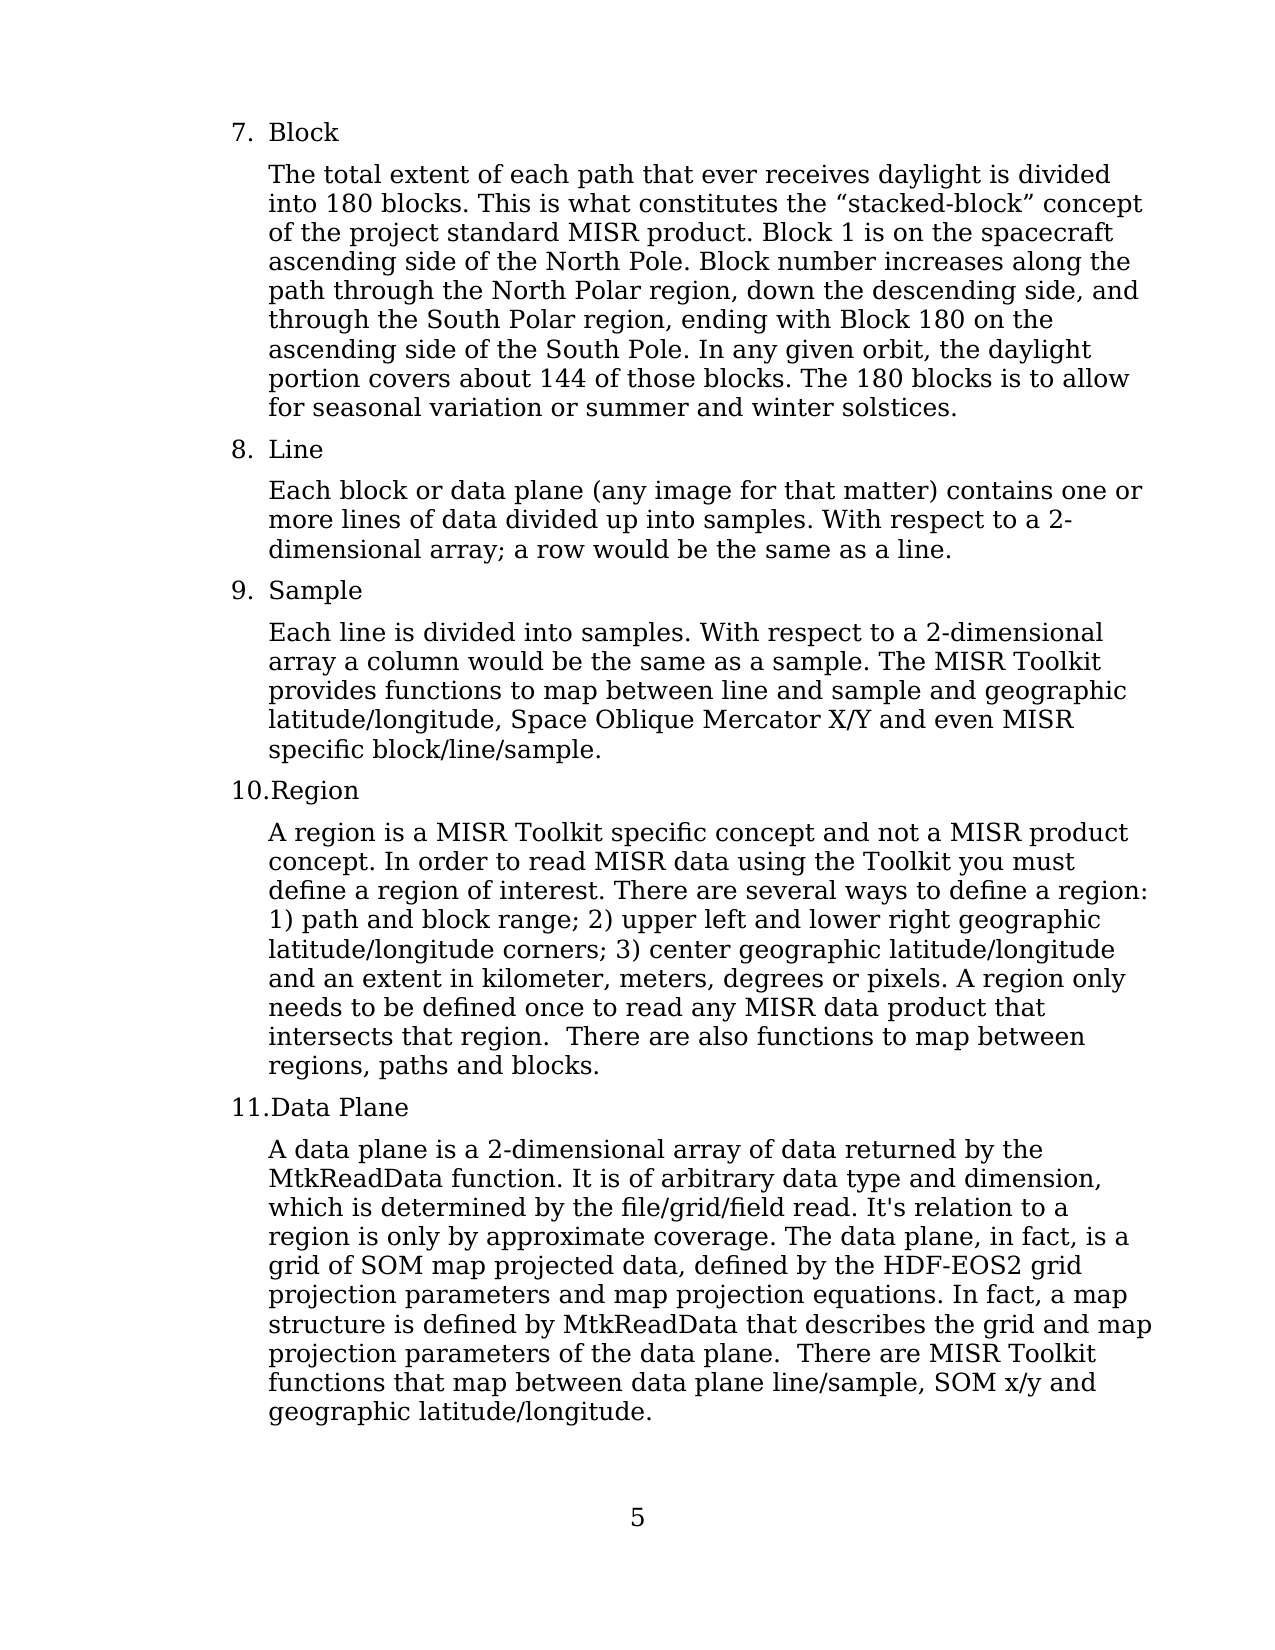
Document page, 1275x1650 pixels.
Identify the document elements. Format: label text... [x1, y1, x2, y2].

list Data Plane [231, 1093, 1157, 1122]
list The total extent of each path that ever receives daylight is divided into 180 blocks. This is what constitutes the “stacked-block” concept of the project standard MISR product. Block 1 is on the spacecraft ascending side of the North Pole. Block number increases along the path through the North Polar region, down the descending side, and through the South Polar region, ending with Block 180 on the ascending side of the South Pole. In any given orbit, the daylight portion covers about 144 of those blocks. The 180 blocks is to allow for seasonal variation or summer and winter solstices. [231, 160, 1157, 422]
list Line [231, 435, 1157, 464]
list A region is a MISR Toolkit specific concept and not a MISR product concept. In order to read MISR data using the Toolkit you must define a region of interest. There are several ways to define a region: 1) path and block range; 2) upper left and lower right geographic latitude/longitude corners; 3) center geographic latitude/longitude and an extent in kilometer, meters, degrees or pixels. A region only needs to be defined once to read any MISR data product that intersects that region. There are also functions to map between regions, paths and blocks. [231, 818, 1157, 1081]
list Sample [231, 576, 1157, 606]
list Each block or data plane (any image for that matter) contains one or more lines of data divided up into samples. With respect to a 2-dimensional array; a row would be the same as a line. [231, 476, 1157, 564]
list Block [231, 118, 1157, 147]
list Region [231, 776, 1157, 806]
list Each line is divided into samples. With respect to a 2-dimensional array a column would be the same as a sample. The MISR Toolkit provides functions to map between line and sample and geographic latitude/longitude, Space Oblique Mercator X/Y and even MISR specific block/line/sample. [231, 618, 1157, 764]
list A data plane is a 2-dimensional array of data returned by the MtkReadData function. It is of arbitrary data type and dimension, which is determined by the file/grid/field read. It's relation to a region is only by approximate coverage. The data plane, in fact, is a grid of SOM map projected data, defined by the HDF-EOS2 grid projection parameters and map projection equations. In fact, a map structure is defined by MtkReadData that describes the grid and map projection parameters of the data plane. There are MISR Toolkit functions that map between data plane line/sample, SOM x/y and geographic latitude/longitude. [231, 1135, 1157, 1426]
